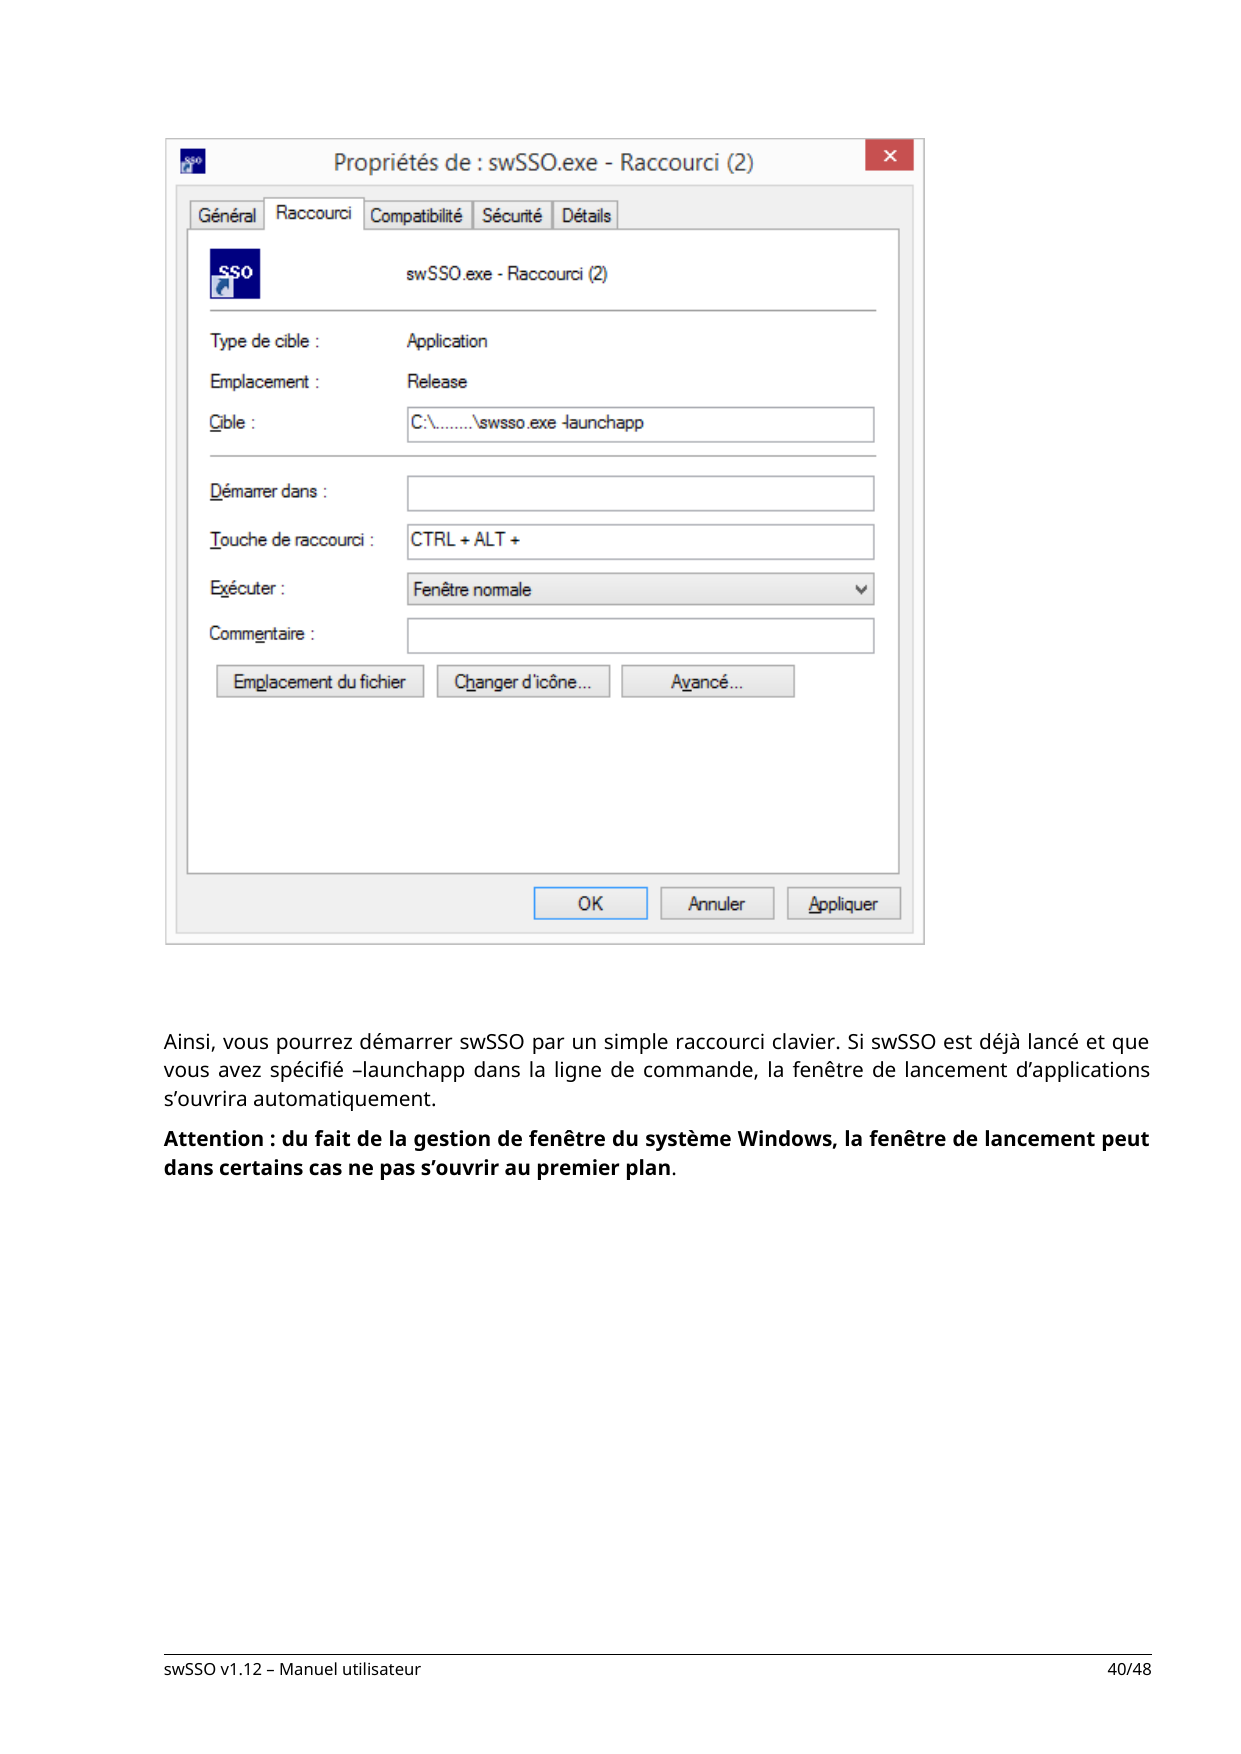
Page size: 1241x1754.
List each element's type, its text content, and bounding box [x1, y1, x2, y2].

text Ainsi, vous pourrez démarrer swSSO par un simple raccourci clavier. Si swSSO est déjà lancé et que vous avez spécifié –launchapp dans la ligne de commande, la fenêtre de lancement d’applications s’ouvrira automatiquement. [164, 1027, 1152, 1112]
picture [165, 138, 925, 945]
text Attention : du fait de la gestion de fenêtre du système Windows, la fenêtre de lancement peut dans certains cas ne pas s’ouvrir au premier plan. [164, 1124, 1152, 1181]
